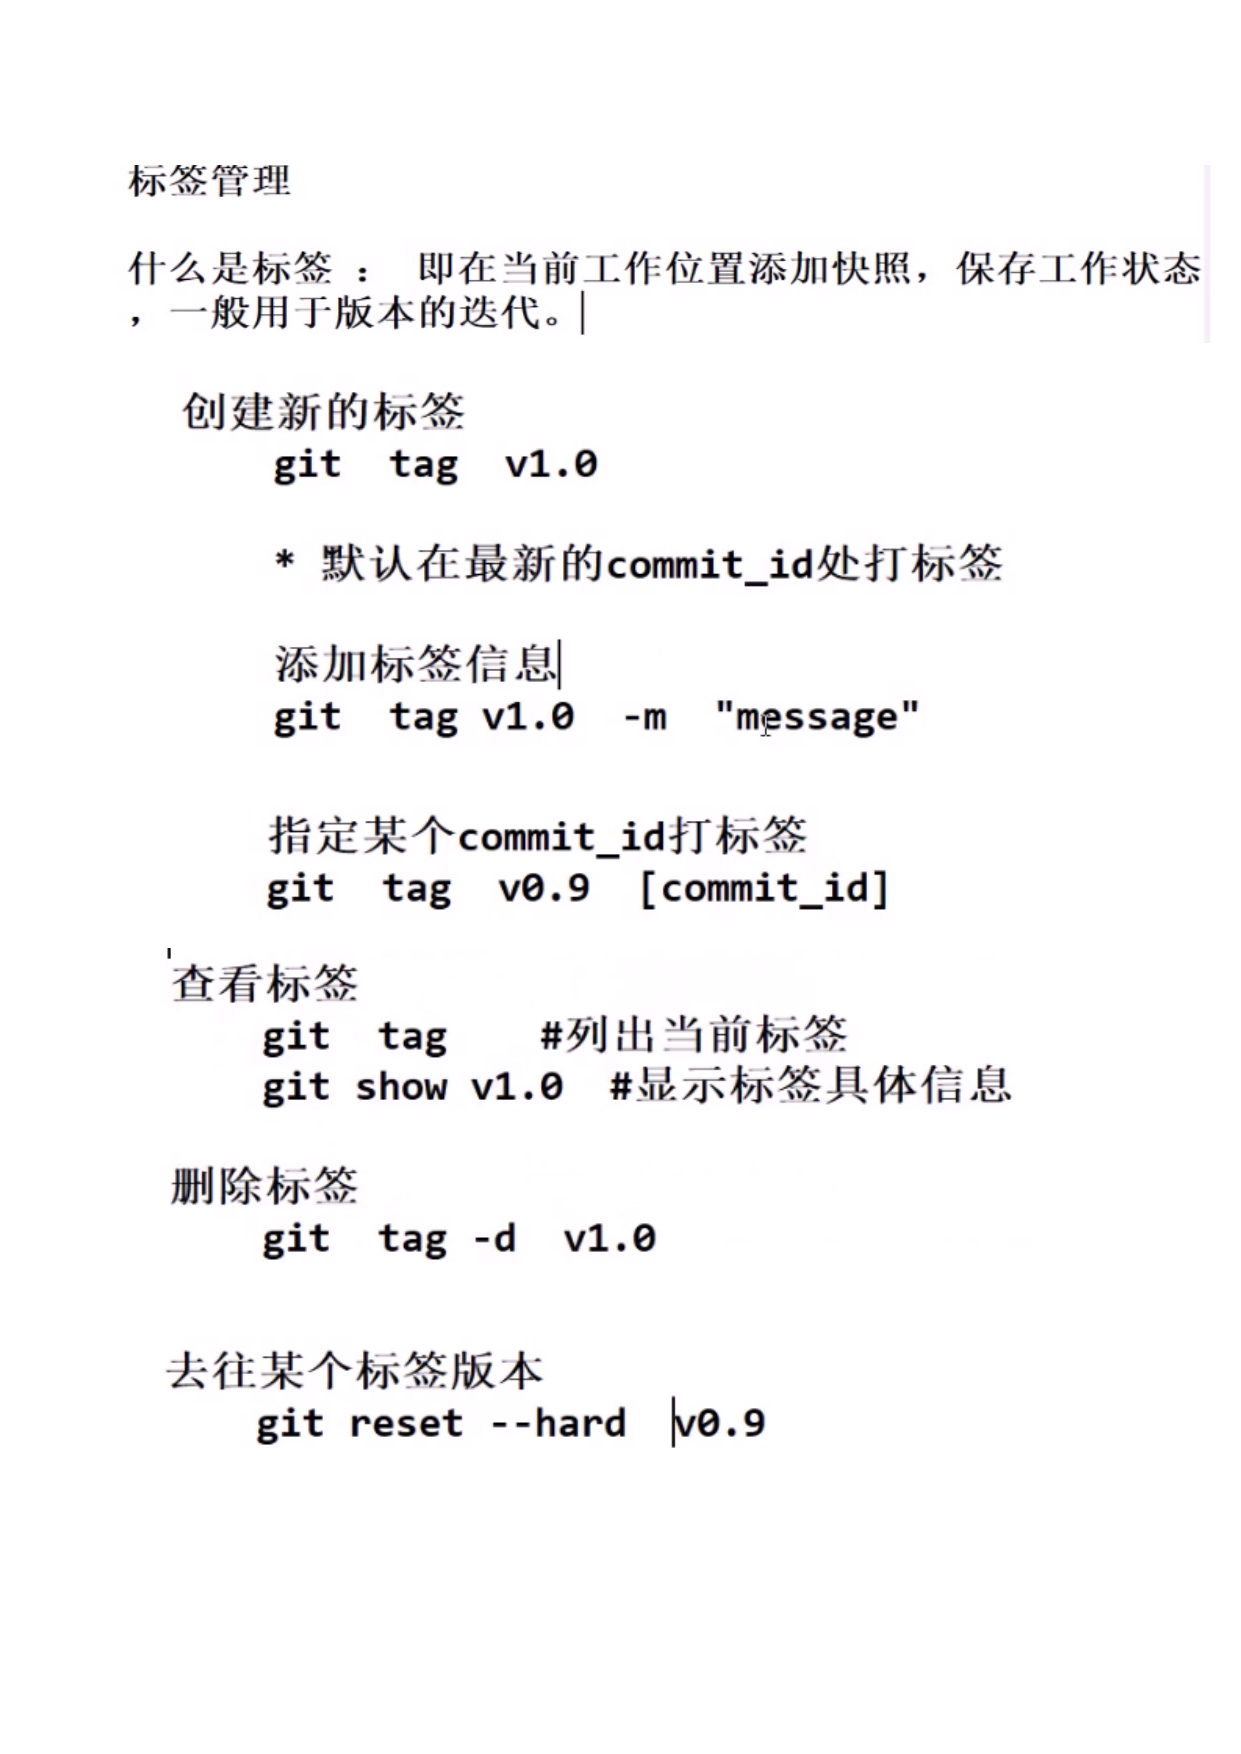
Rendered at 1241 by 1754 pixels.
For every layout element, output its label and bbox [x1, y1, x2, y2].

picture [176, 366, 1017, 757]
picture [247, 798, 903, 927]
picture [113, 165, 1211, 343]
picture [160, 948, 1039, 1266]
picture [160, 1320, 799, 1481]
